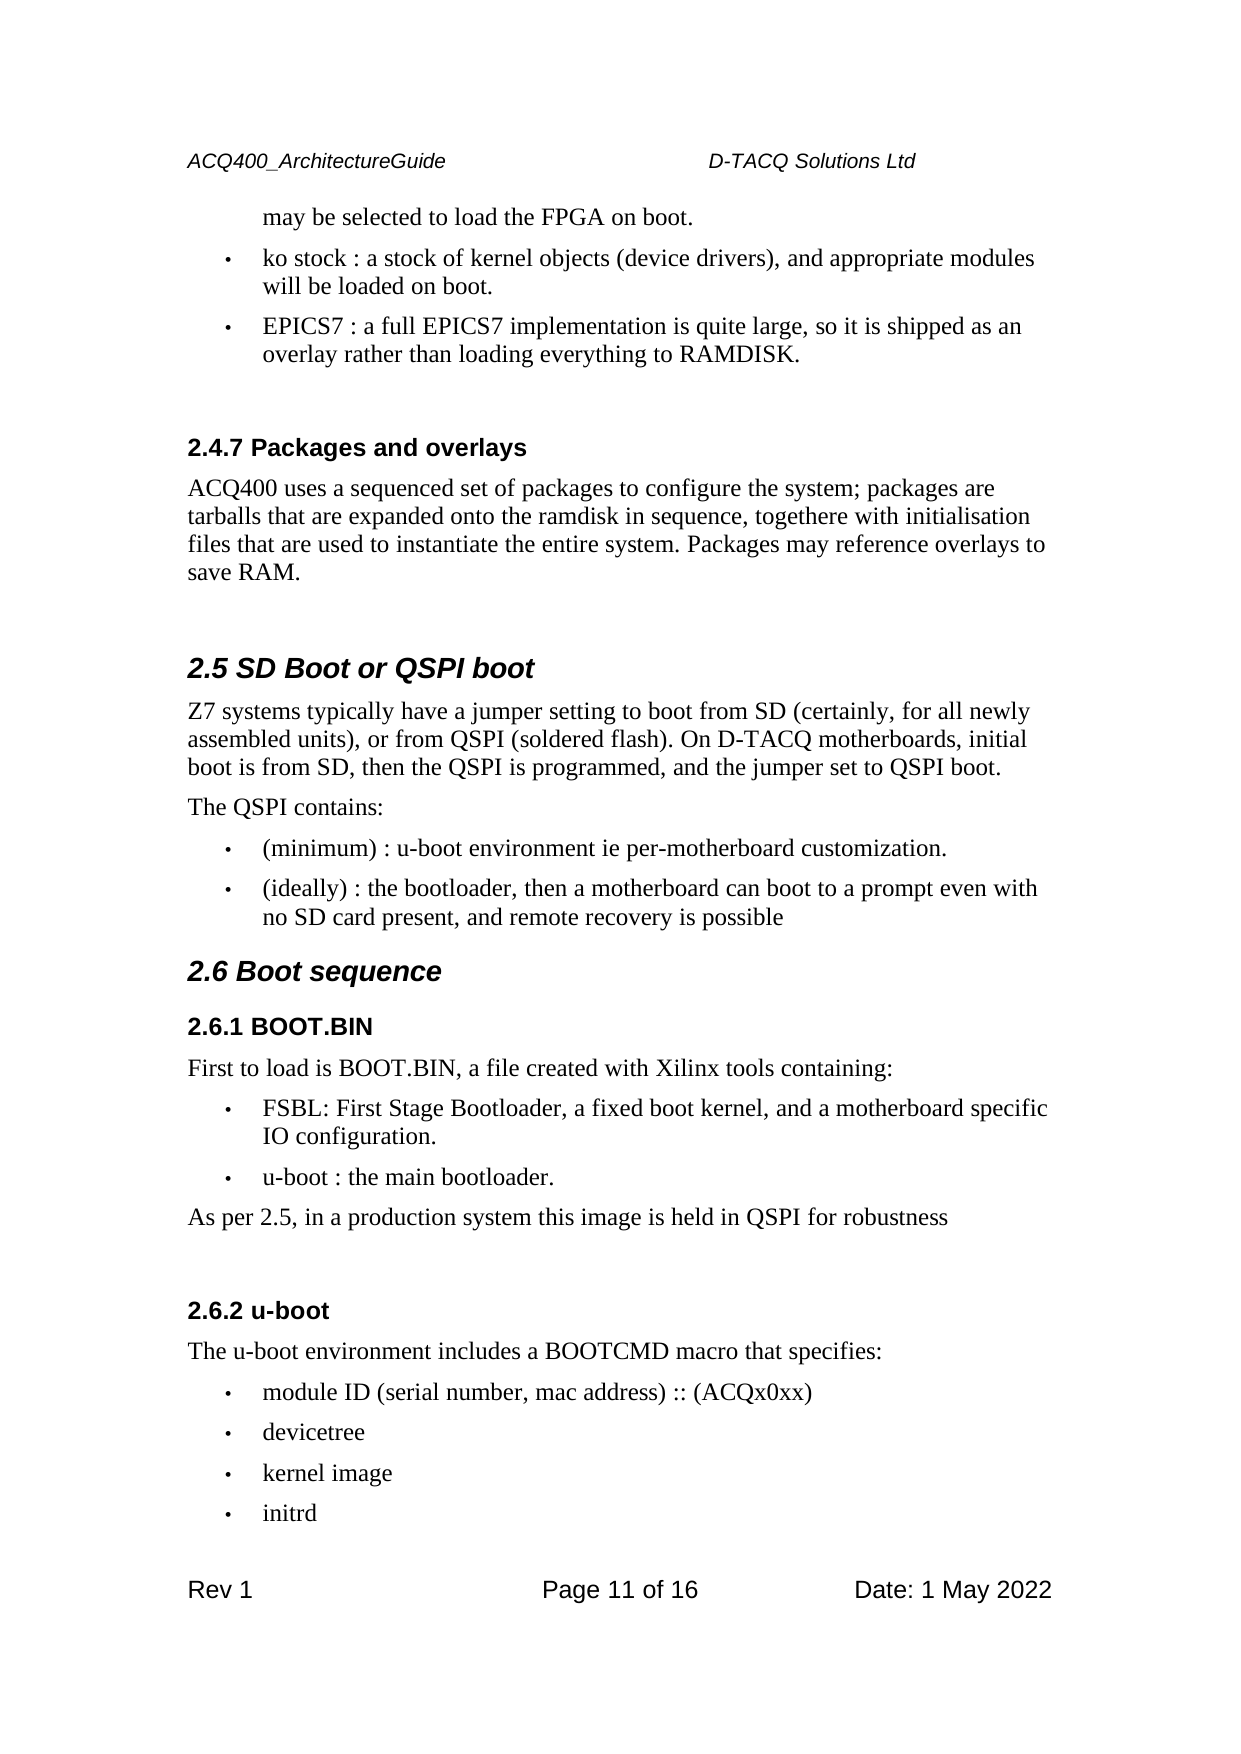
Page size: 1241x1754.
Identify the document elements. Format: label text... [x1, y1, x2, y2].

text The u-boot environment includes a BOOTCMD macro that specifies: [187, 1337, 1053, 1365]
list u-boot : the main bootloader. [225, 1162, 1053, 1191]
subtitle BOOT.BIN [187, 1013, 1053, 1041]
text ACQ400 uses a sequenced set of packages to configure the system; packages are tarballs that are expanded onto the ramdisk in sequence, togethere with initialisation files that are used to instantiate the entire system. Packages may reference overlays to save RAM. [187, 474, 1053, 586]
text First to load is BOOT.BIN, a file created with Xilinx tools containing: [187, 1053, 1053, 1081]
text Z7 systems typically have a jumper setting to boot from SD (certainly, for all newly assembled units), or from QSPI (soldered flash). On D-TACQ motherboards, initial boot is from SD, then the QSPI is programmed, and the jumper set to QSPI boot. [187, 697, 1053, 781]
list EPICS7 : a full EPICS7 implementation is quite large, so it is shipped as an overlay rather than loading everything to RAMDISK. [225, 312, 1053, 368]
subtitle SD Boot or QSPI boot [187, 652, 1053, 684]
list module ID (serial number, mac address) :: (ACQx0xx) [225, 1378, 1053, 1406]
subtitle Packages and overlays [187, 434, 1053, 462]
list may be selected to load the FPGA on boot. [225, 203, 1053, 231]
list kernel image [225, 1459, 1053, 1487]
list initrd [225, 1499, 1053, 1527]
list ko stock : a stock of kernel objects (device drivers), and appropriate modules will be loaded on boot. [225, 243, 1053, 299]
list (minimum) : u-boot environment ie per-motherboard customization. [225, 834, 1053, 862]
text As per 2.5, in a production system this image is held in QSPI for robustness [187, 1203, 1053, 1231]
subtitle u-boot [187, 1297, 1053, 1324]
list (ideally) : the bootloader, then a motherboard can boot to a prompt even with no SD card present, and remote recovery is possible [225, 874, 1053, 930]
subtitle Boot sequence [187, 955, 1053, 988]
list FSBL: First Stage Bootloader, a fixed boot kernel, and a motherboard specific IO configuration. [225, 1094, 1053, 1150]
list devicetree [225, 1418, 1053, 1446]
text The QSPI contains: [187, 793, 1053, 821]
